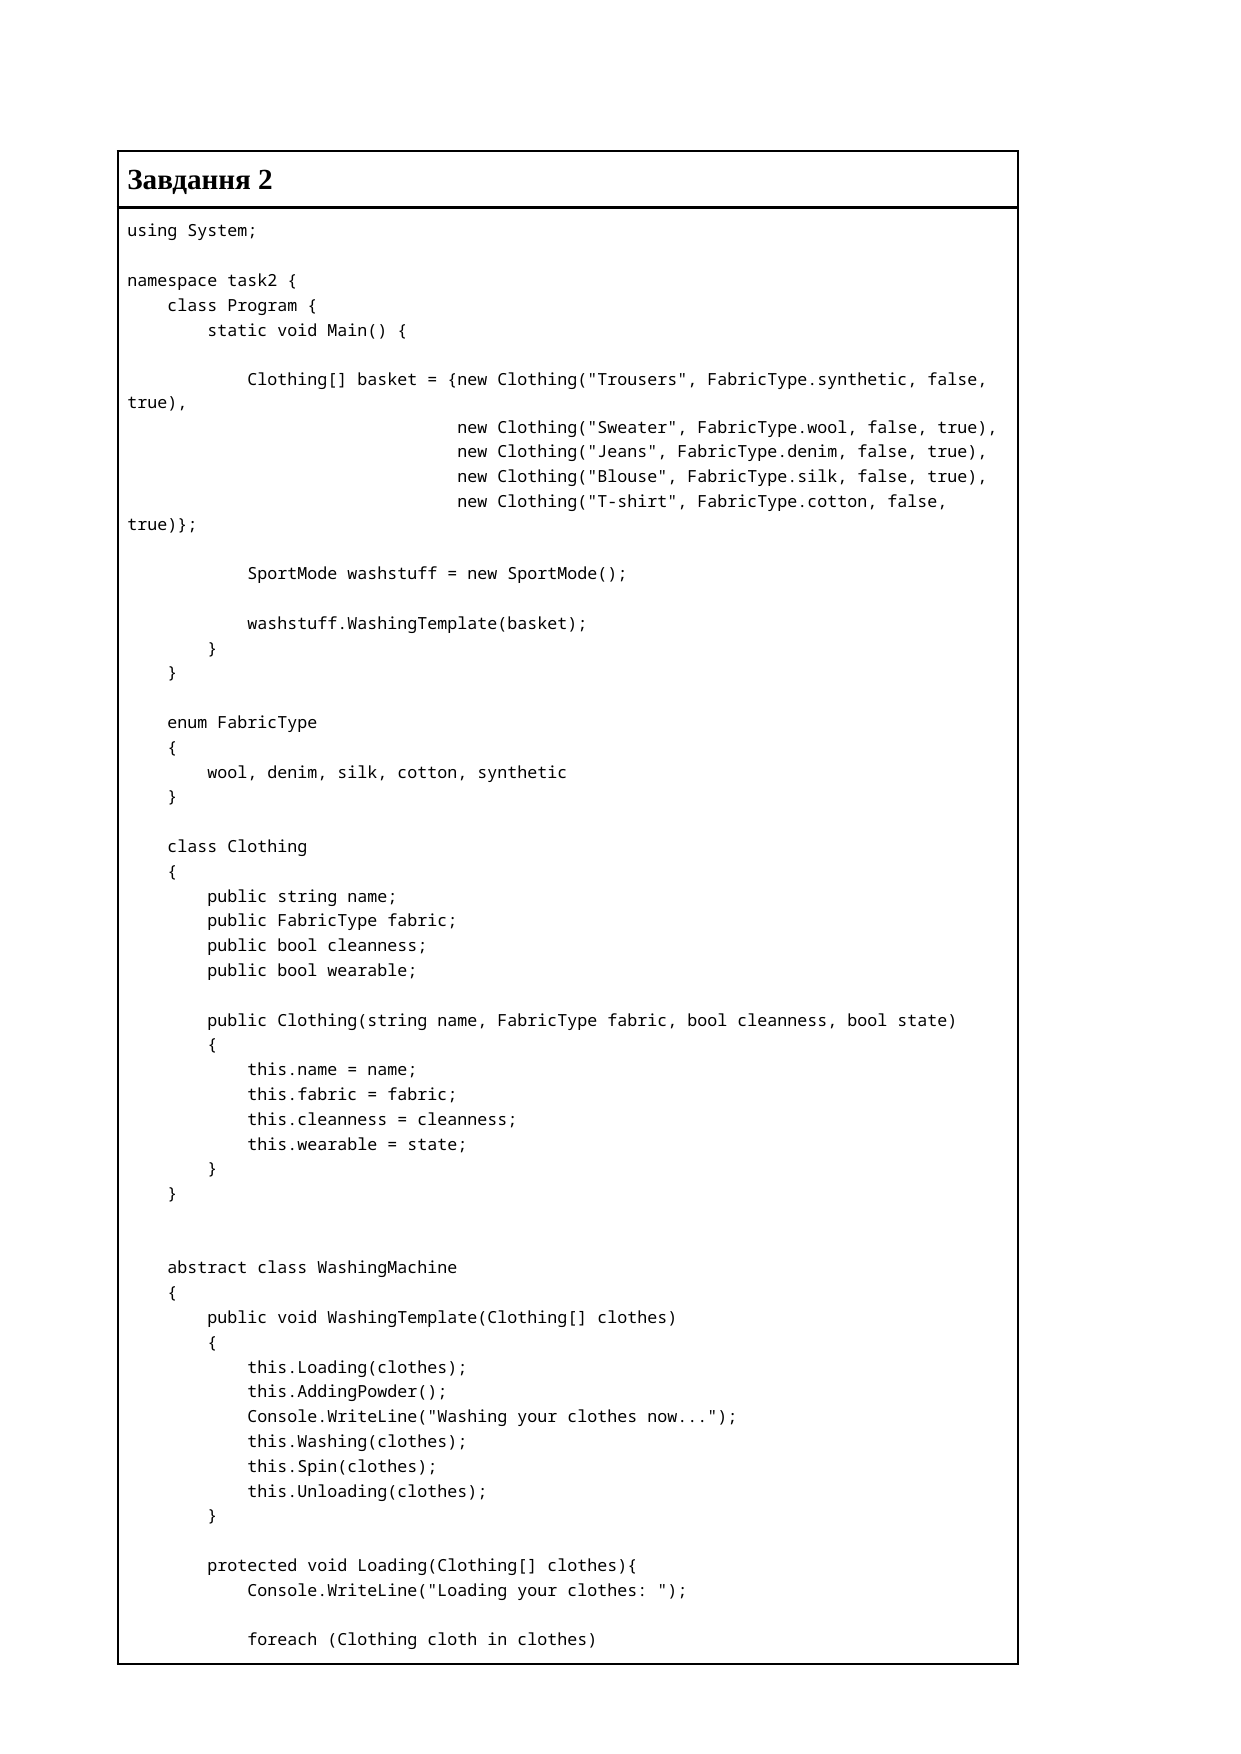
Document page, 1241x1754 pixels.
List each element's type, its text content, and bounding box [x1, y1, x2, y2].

table_header Завдання 2 [119, 152, 1017, 206]
table_cell using System; namespace task2 { class Program { static void Main() { Clothing[] basket = {new Clothing("Trousers", FabricType.synthetic, false, true), new Clothing("Sweater", FabricType.wool, false, true), new Clothing("Jeans", FabricType.denim, false, true), new Clothing("Blouse", FabricType.silk, false, true), new Clothing("T-shirt", FabricType.cotton, false, true)}; SportMode washstuff = new SportMode(); washstuff.WashingTemplate(basket); } } enum FabricType { wool, denim, silk, cotton, synthetic } class Clothing { public string name; public FabricType fabric; public bool cleanness; public bool wearable; public Clothing(string name, FabricType fabric, bool cleanness, bool state) { this.name = name; this.fabric = fabric; this.cleanness = cleanness; this.wearable = state; } } abstract class WashingMachine { public void WashingTemplate(Clothing[] clothes) { this.Loading(clothes); this.AddingPowder(); Console.WriteLine("Washing your clothes now..."); this.Washing(clothes); this.Spin(clothes); this.Unloading(clothes); } protected void Loading(Clothing[] clothes){ Console.WriteLine("Loading your clothes: "); foreach (Clothing cloth in clothes) [119, 209, 1017, 1663]
